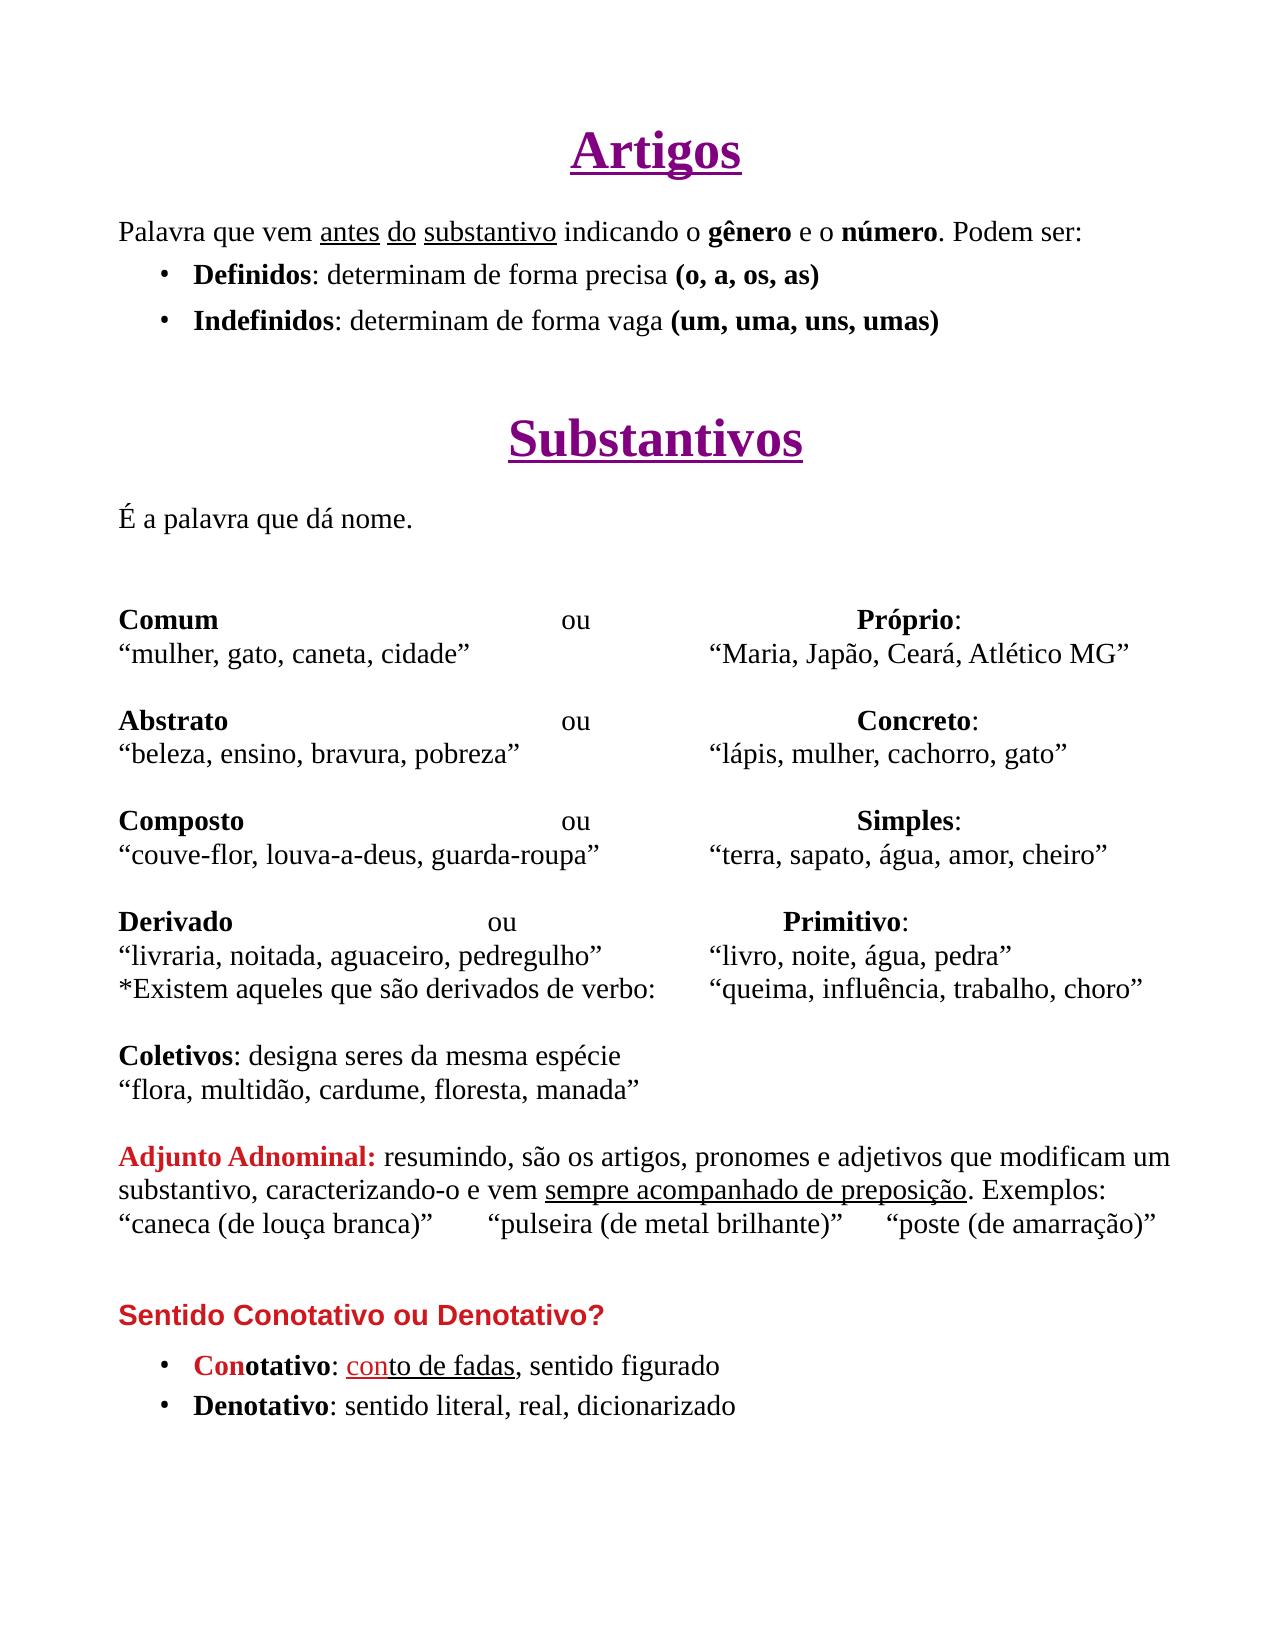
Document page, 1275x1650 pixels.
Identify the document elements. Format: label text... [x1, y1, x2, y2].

text Palavra que vem antes do substantivo indicando o gênero e o número. Podem ser: [118, 214, 1193, 247]
text *Existem aqueles que são derivados de verbo: “queima, influência, trabalho, choro” [118, 971, 1193, 1005]
text Adjunto Adnominal: resumindo, são os artigos, pronomes e adjetivos que modificam um substantivo, caracterizando-o e vem sempre acompanhado de preposição. Exemplos: [118, 1139, 1193, 1206]
text Comum ou Próprio: [118, 602, 1193, 636]
text “couve-flor, louva-a-deus, guarda-roupa” “terra, sapato, água, amor, cheiro” [118, 837, 1193, 871]
subtitle Sentido Conotativo ou Denotativo? [118, 1298, 1193, 1332]
text Derivado ou Primitivo: [118, 904, 1193, 938]
text “flora, multidão, cardume, floresta, manada” [118, 1072, 1193, 1105]
text Substantivos [118, 406, 1193, 468]
text É a palavra que dá nome. [118, 502, 1193, 535]
text Abstrato ou Concreto: [118, 703, 1193, 736]
text “mulher, gato, caneta, cidade” “Maria, Japão, Ceará, Atlético MG” [118, 636, 1193, 669]
list Conotativo: conto de fadas, sentido figurado [156, 1344, 1193, 1384]
list Denotativo: sentido literal, real, dicionarizado [156, 1384, 1193, 1423]
text Coletivos: designa seres da mesma espécie [118, 1038, 1193, 1072]
text “beleza, ensino, bravura, pobreza” “lápis, mulher, cachorro, gato” [118, 736, 1193, 770]
text Composto ou Simples: [118, 803, 1193, 837]
text “caneca (de louça branca)” “pulseira (de metal brilhante)” “poste (de amarração)” [118, 1206, 1193, 1239]
list Definidos: determinam de forma precisa (o, a, os, as) [156, 253, 1193, 293]
text Artigos [118, 118, 1193, 180]
list Indefinidos: determinam de forma vaga (um, uma, uns, umas) [156, 299, 1193, 339]
text “livraria, noitada, aguaceiro, pedregulho” “livro, noite, água, pedra” [118, 938, 1193, 971]
